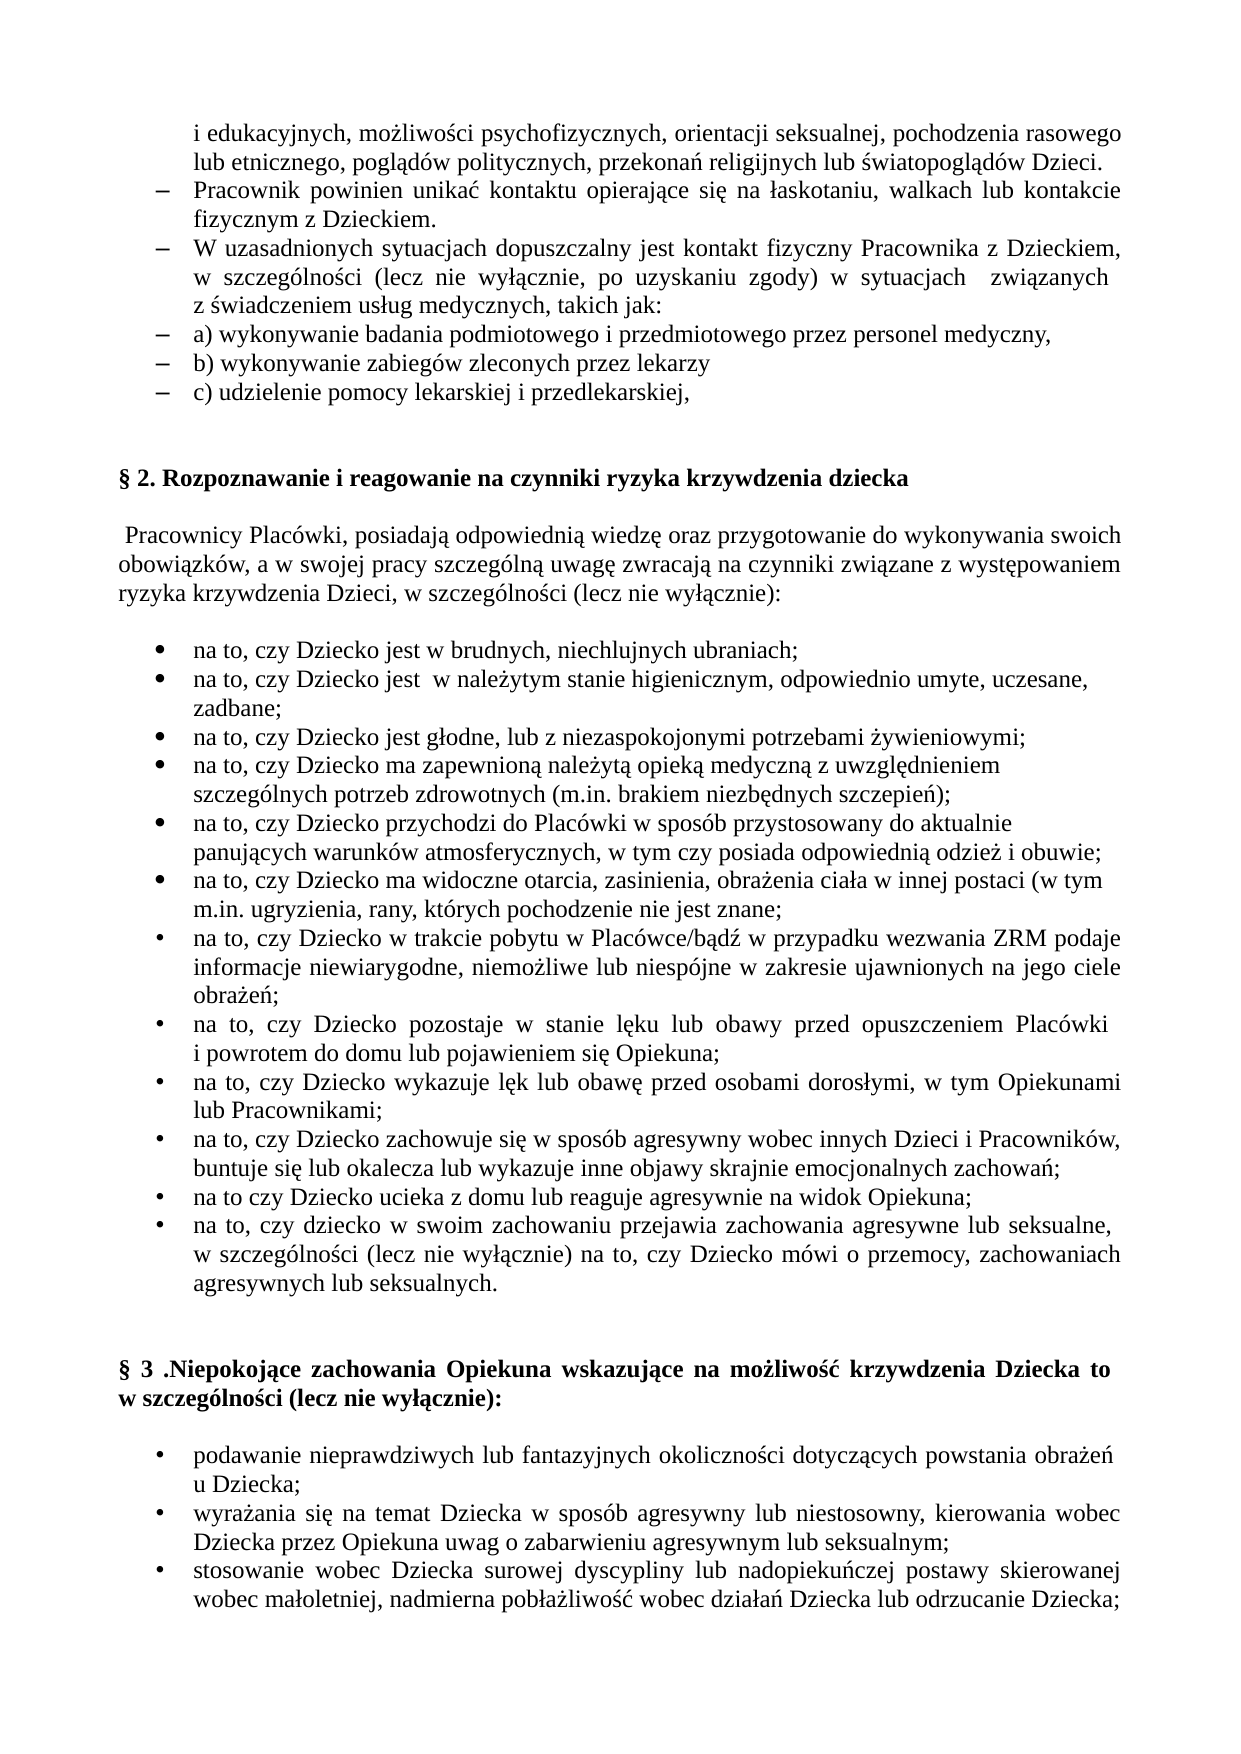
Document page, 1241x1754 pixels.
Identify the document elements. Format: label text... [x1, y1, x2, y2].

list na to, czy Dziecko jest głodne, lub z niezaspokojonymi potrzebami żywieniowymi; [156, 722, 1122, 751]
list Pracownik powinien unikać kontaktu opierające się na łaskotaniu, walkach lub kontakcie fizycznym z Dzieckiem. [156, 176, 1122, 233]
list podawanie nieprawdziwych lub fantazyjnych okoliczności dotyczących powstania obrażeń u Dziecka; [156, 1441, 1122, 1498]
list na to, czy Dziecko w trakcie pobytu w Placówce/bądź w przypadku wezwania ZRM podaje informacje niewiarygodne, niemożliwe lub niespójne w zakresie ujawnionych na jego ciele obrażeń; [156, 923, 1122, 1009]
list na to, czy Dziecko ma widoczne otarcia, zasinienia, obrażenia ciała w innej postaci (w tym m.in. ugryzienia, rany, których pochodzenie nie jest znane; [156, 866, 1122, 923]
list b) wykonywanie zabiegów zleconych przez lekarzy [156, 348, 1122, 377]
list a) wykonywanie badania podmiotowego i przedmiotowego przez personel medyczny, [156, 319, 1122, 348]
list na to, czy Dziecko przychodzi do Placówki w sposób przystosowany do aktualnie panujących warunków atmosferycznych, w tym czy posiada odpowiednią odzież i obuwie; [156, 808, 1122, 866]
list na to czy Dziecko ucieka z domu lub reaguje agresywnie na widok Opiekuna; [156, 1182, 1122, 1211]
list stosowanie wobec Dziecka surowej dyscypliny lub nadopiekuńczej postawy skierowanej wobec małoletniej, nadmierna pobłażliwość wobec działań Dziecka lub odrzucanie Dziecka; [156, 1556, 1122, 1613]
list na to, czy Dziecko zachowuje się w sposób agresywny wobec innych Dzieci i Pracowników, buntuje się lub okalecza lub wykazuje inne objawy skrajnie emocjonalnych zachowań; [156, 1124, 1122, 1182]
list c) udzielenie pomocy lekarskiej i przedlekarskiej, [156, 377, 1122, 406]
list wyrażania się na temat Dziecka w sposób agresywny lub niestosowny, kierowania wobec Dziecka przez Opiekuna uwag o zabarwieniu agresywnym lub seksualnym; [156, 1498, 1122, 1556]
list na to, czy Dziecko pozostaje w stanie lęku lub obawy przed opuszczeniem Placówki i powrotem do domu lub pojawieniem się Opiekuna; [156, 1009, 1122, 1067]
list na to, czy Dziecko jest w należytym stanie higienicznym, odpowiednio umyte, uczesane, zadbane; [156, 664, 1122, 722]
list i edukacyjnych, możliwości psychofizycznych, orientacji seksualnej, pochodzenia rasowego lub etnicznego, poglądów politycznych, przekonań religijnych lub światopoglądów Dzieci. [156, 118, 1122, 176]
text Pracownicy Placówki, posiadają odpowiednią wiedzę oraz przygotowanie do wykonywania swoich obowiązków, a w swojej pracy szczególną uwagę zwracają na czynniki związane z występowaniem ryzyka krzywdzenia Dzieci, w szczególności (lecz nie wyłącznie): [118, 521, 1122, 607]
list W uzasadnionych sytuacjach dopuszczalny jest kontakt fizyczny Pracownika z Dzieckiem, w szczególności (lecz nie wyłącznie, po uzyskaniu zgody) w sytuacjach związanych z świadczeniem usług medycznych, takich jak: [156, 233, 1122, 319]
list na to, czy dziecko w swoim zachowaniu przejawia zachowania agresywne lub seksualne, w szczególności (lecz nie wyłącznie) na to, czy Dziecko mówi o przemocy, zachowaniach agresywnych lub seksualnych. [156, 1211, 1122, 1297]
list na to, czy Dziecko jest w brudnych, niechlujnych ubraniach; [156, 636, 1122, 664]
text § 3 .Niepokojące zachowania Opiekuna wskazujące na możliwość krzywdzenia Dziecka to w szczególności (lecz nie wyłącznie): [118, 1354, 1122, 1412]
list na to, czy Dziecko wykazuje lęk lub obawę przed osobami dorosłymi, w tym Opiekunami lub Pracownikami; [156, 1067, 1122, 1124]
list na to, czy Dziecko ma zapewnioną należytą opieką medyczną z uwzględnieniem szczególnych potrzeb zdrowotnych (m.in. brakiem niezbędnych szczepień); [156, 751, 1122, 808]
text § 2. Rozpoznawanie i reagowanie na czynniki ryzyka krzywdzenia dziecka [118, 463, 1122, 492]
